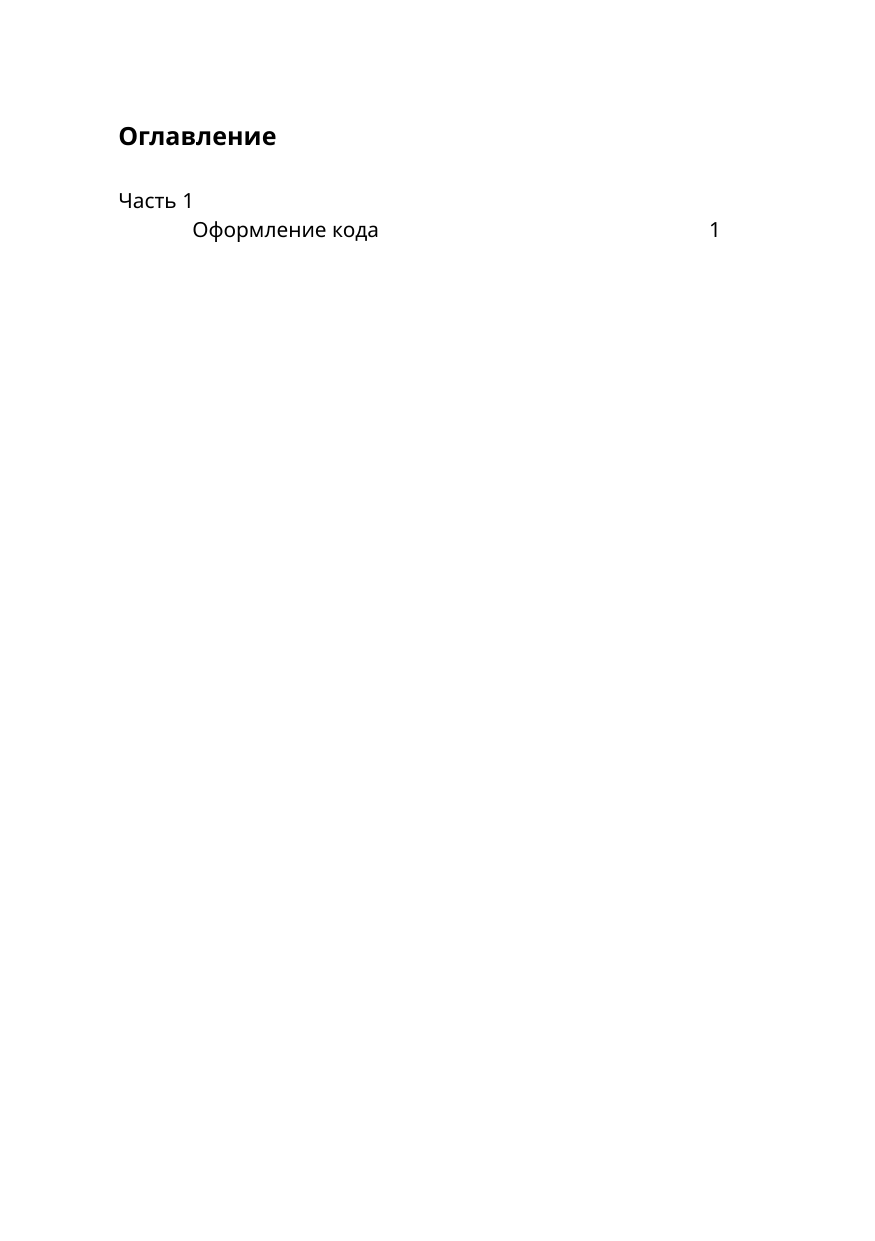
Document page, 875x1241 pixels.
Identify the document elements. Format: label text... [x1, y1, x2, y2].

text Оглавление [118, 118, 756, 152]
text Часть 1 [118, 186, 756, 215]
text Оформление кода 1 [118, 215, 756, 243]
